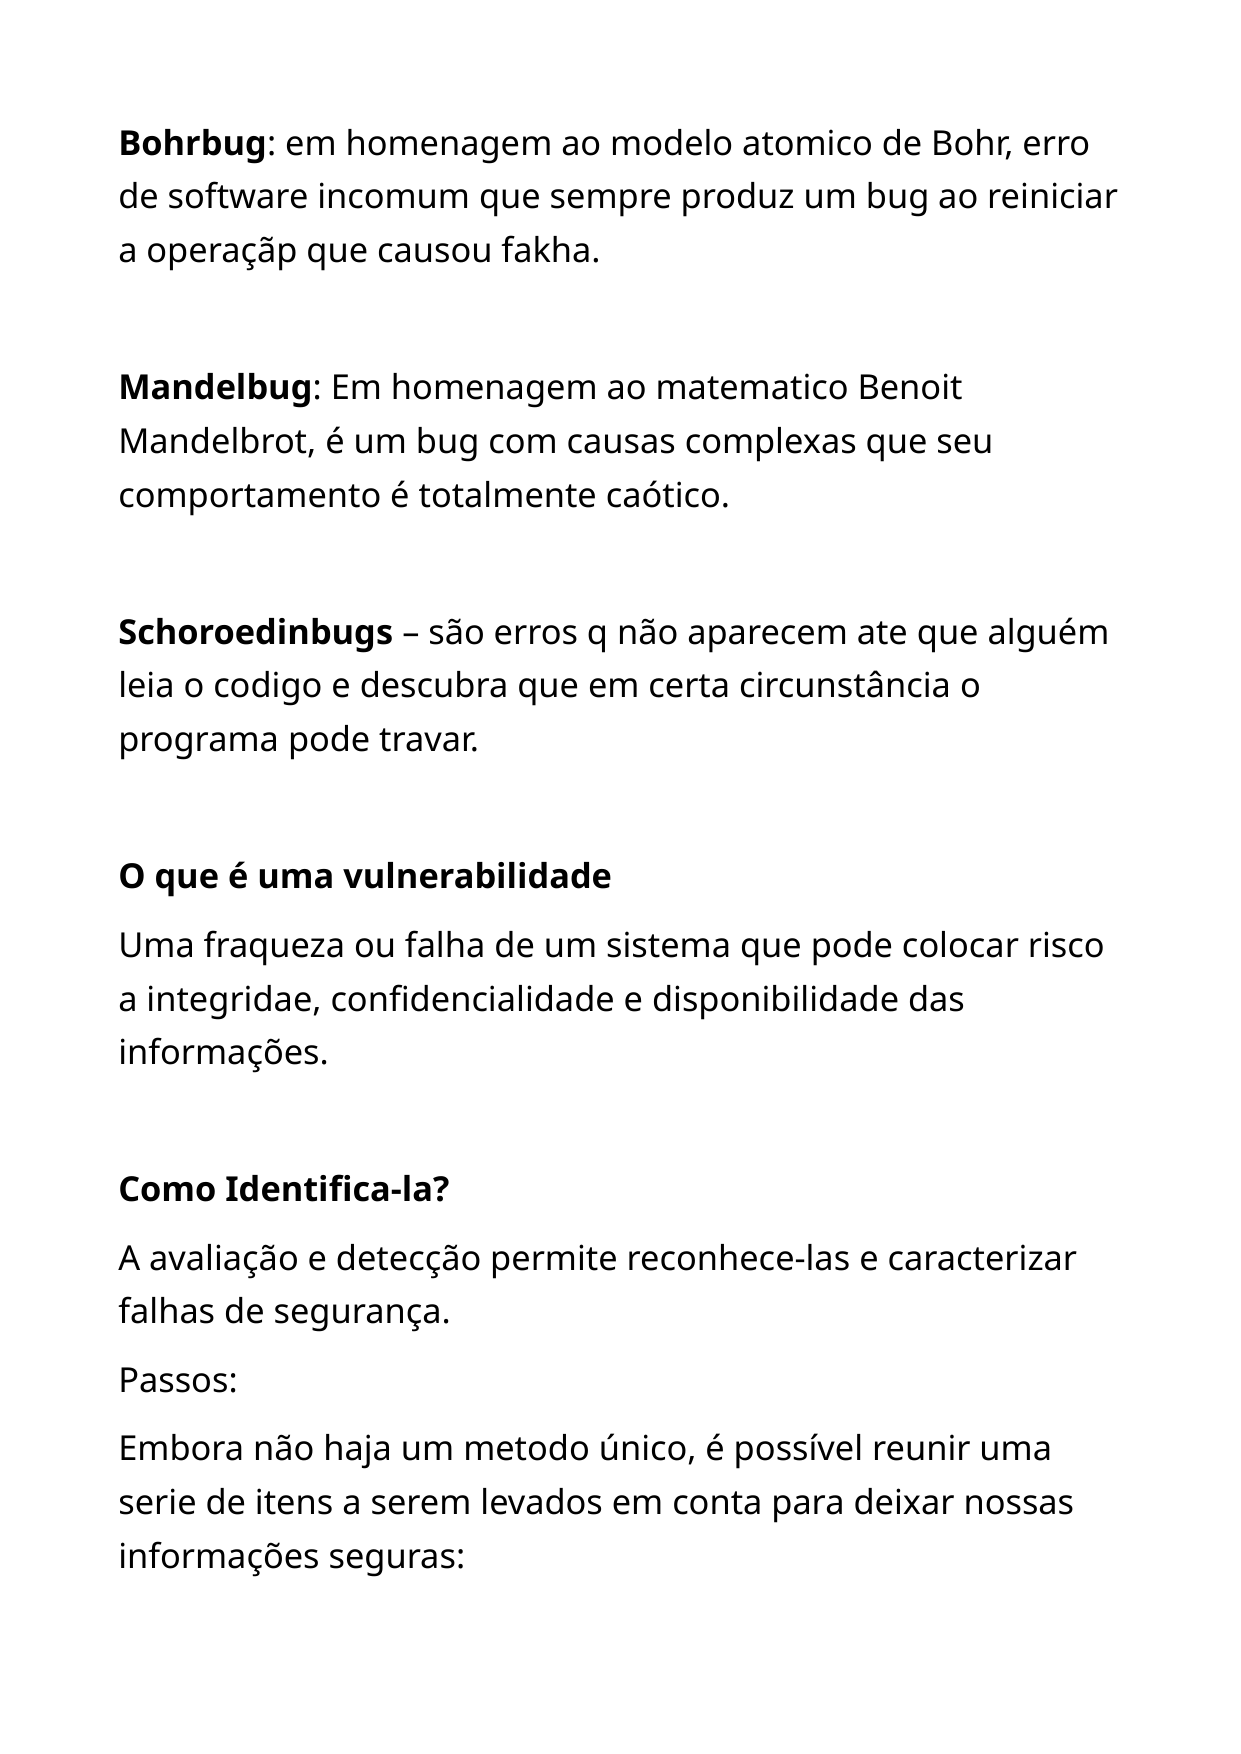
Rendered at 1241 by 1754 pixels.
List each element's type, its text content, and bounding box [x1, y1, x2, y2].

text Mandelbug: Em homenagem ao matematico Benoit Mandelbrot, é um bug com causas complexas que seu comportamento é totalmente caótico. [118, 363, 1122, 517]
text O que é uma vulnerabilidade [118, 852, 1122, 899]
text Passos: [118, 1356, 1122, 1402]
text Schoroedinbugs – são erros q não aparecem ate que alguém leia o codigo e descubra que em certa circunstância o programa pode travar. [118, 607, 1122, 762]
text Uma fraqueza ou falha de um sistema que pode colocar risco a integridae, confidencialidade e disponibilidade das informações. [118, 920, 1122, 1075]
text A avaliação e detecção permite reconhece-las e caracterizar falhas de segurança. [118, 1233, 1122, 1334]
text Como Identifica-la? [118, 1165, 1122, 1212]
text Bohrbug: em homenagem ao modelo atomico de Bohr, erro de software incomum que sempre produz um bug ao reiniciar a operaçãp que causou fakha. [118, 118, 1122, 273]
text Embora não haja um metodo único, é possível reunir uma serie de itens a serem levados em conta para deixar nossas informações seguras: [118, 1424, 1122, 1579]
